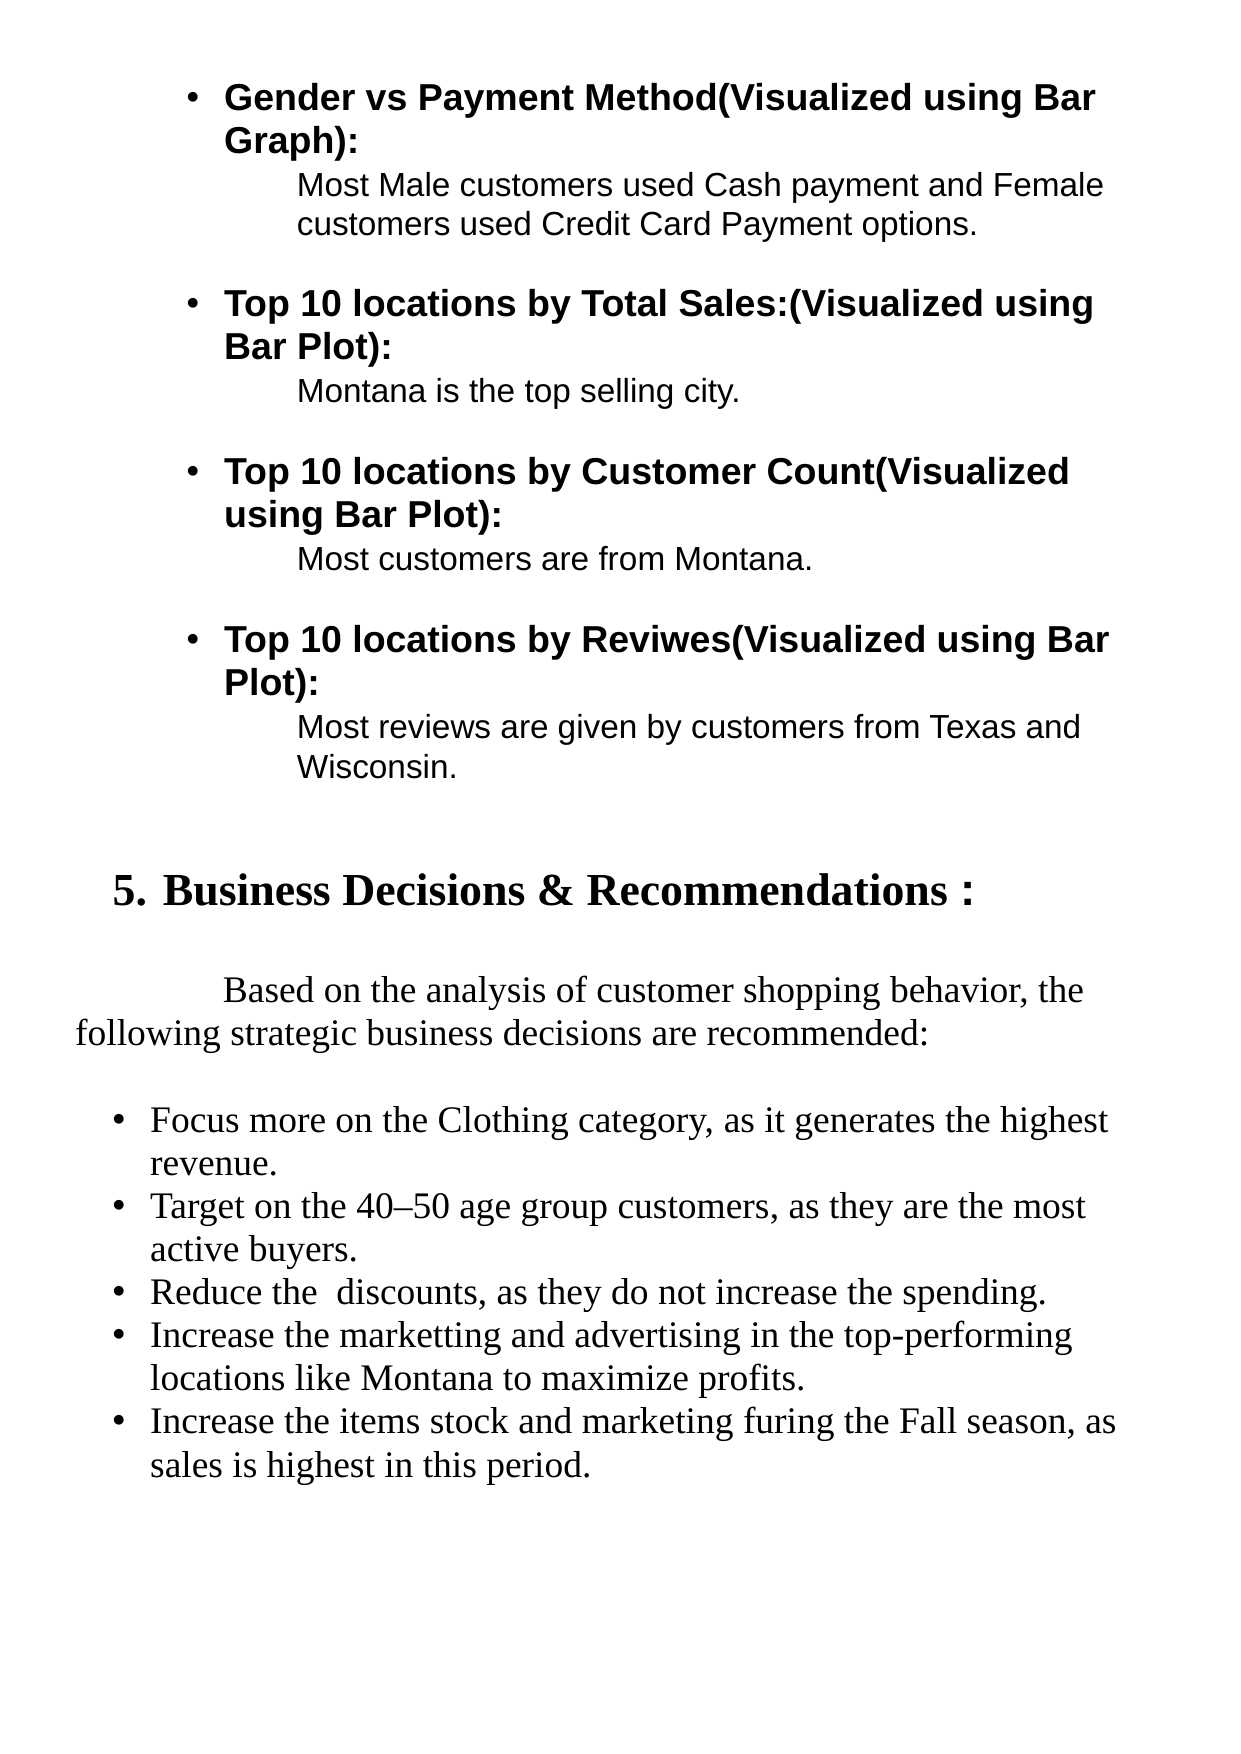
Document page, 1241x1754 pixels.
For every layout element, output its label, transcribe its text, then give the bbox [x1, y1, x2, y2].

list Increase the items stock and marketing furing the Fall season, as sales is highest in this period. [112, 1399, 1166, 1485]
list Top 10 locations by Total Sales:(Visualized using Bar Plot): [186, 281, 1166, 368]
list Gender vs Payment Method(Visualized using Bar Graph): [186, 75, 1166, 161]
list Reduce the discounts, as they do not increase the spending. [112, 1269, 1166, 1313]
list Top 10 locations by Customer Count(Visualized using Bar Plot): [186, 449, 1166, 536]
list Business Decisions & Recommendations : [112, 862, 1166, 915]
text Based on the analysis of customer shopping behavior, the following strategic business decisions are recommended: [75, 967, 1166, 1054]
list Focus more on the Clothing category, as it generates the highest revenue. [112, 1097, 1166, 1183]
text Most Male customers used Cash payment and Female customers used Credit Card Payment options. [75, 161, 1166, 243]
list Top 10 locations by Reviwes(Visualized using Bar Plot): [186, 617, 1166, 703]
list Target on the 40–50 age group customers, as they are the most active buyers. [112, 1183, 1166, 1269]
text Most reviews are given by customers from Texas and Wisconsin. [75, 703, 1166, 785]
text Montana is the top selling city. [75, 368, 1166, 411]
text Most customers are from Montana. [75, 536, 1166, 579]
list Increase the marketting and advertising in the top-performing locations like Montana to maximize profits. [112, 1313, 1166, 1399]
